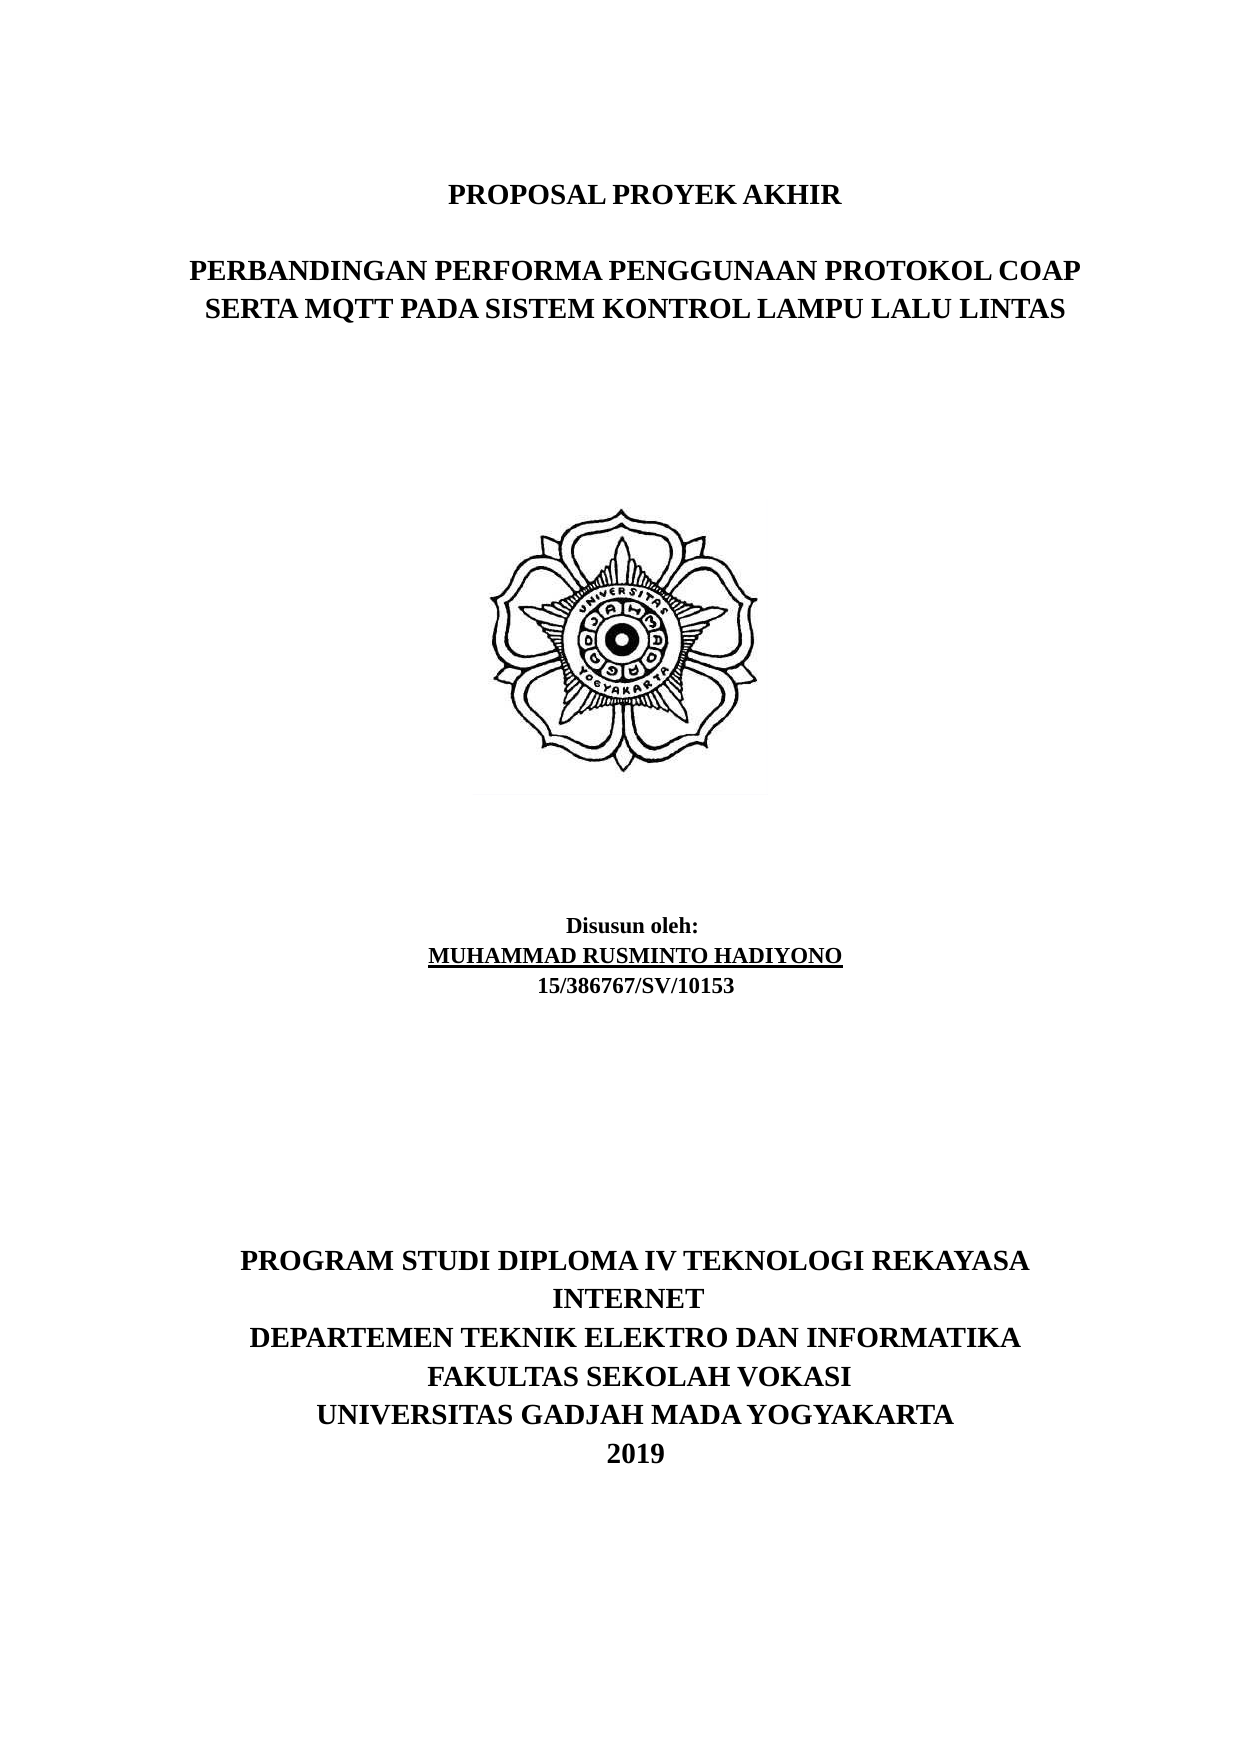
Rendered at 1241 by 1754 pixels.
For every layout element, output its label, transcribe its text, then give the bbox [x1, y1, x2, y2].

text MUHAMMAD RUSMINTO HADIYONO [177, 943, 1093, 969]
picture [472, 499, 768, 795]
text 2019 [438, 1436, 833, 1469]
text UNIVERSITAS GADJAH MADA YOGYAKARTA [177, 1397, 1093, 1431]
text DEPARTEMEN TEKNIK ELEKTRO DAN INFORMATIKA [177, 1320, 1093, 1354]
text FAKULTAS SEKOLAH VOKASI [336, 1359, 935, 1392]
text 15/386767/SV/10153 [438, 973, 833, 999]
list PROPOSAL PROYEK AKHIR [177, 177, 1093, 211]
text Disusun oleh: [177, 912, 1093, 939]
text PROGRAM STUDI DIPLOMA IV TEKNOLOGI REKAYASA INTERNET [177, 1243, 1093, 1315]
text PERBANDINGAN PERFORMA PENGGUNAAN PROTOKOL COAP SERTA MQTT PADA SISTEM KONTROL LAMPU LALU LINTAS [177, 253, 1093, 325]
